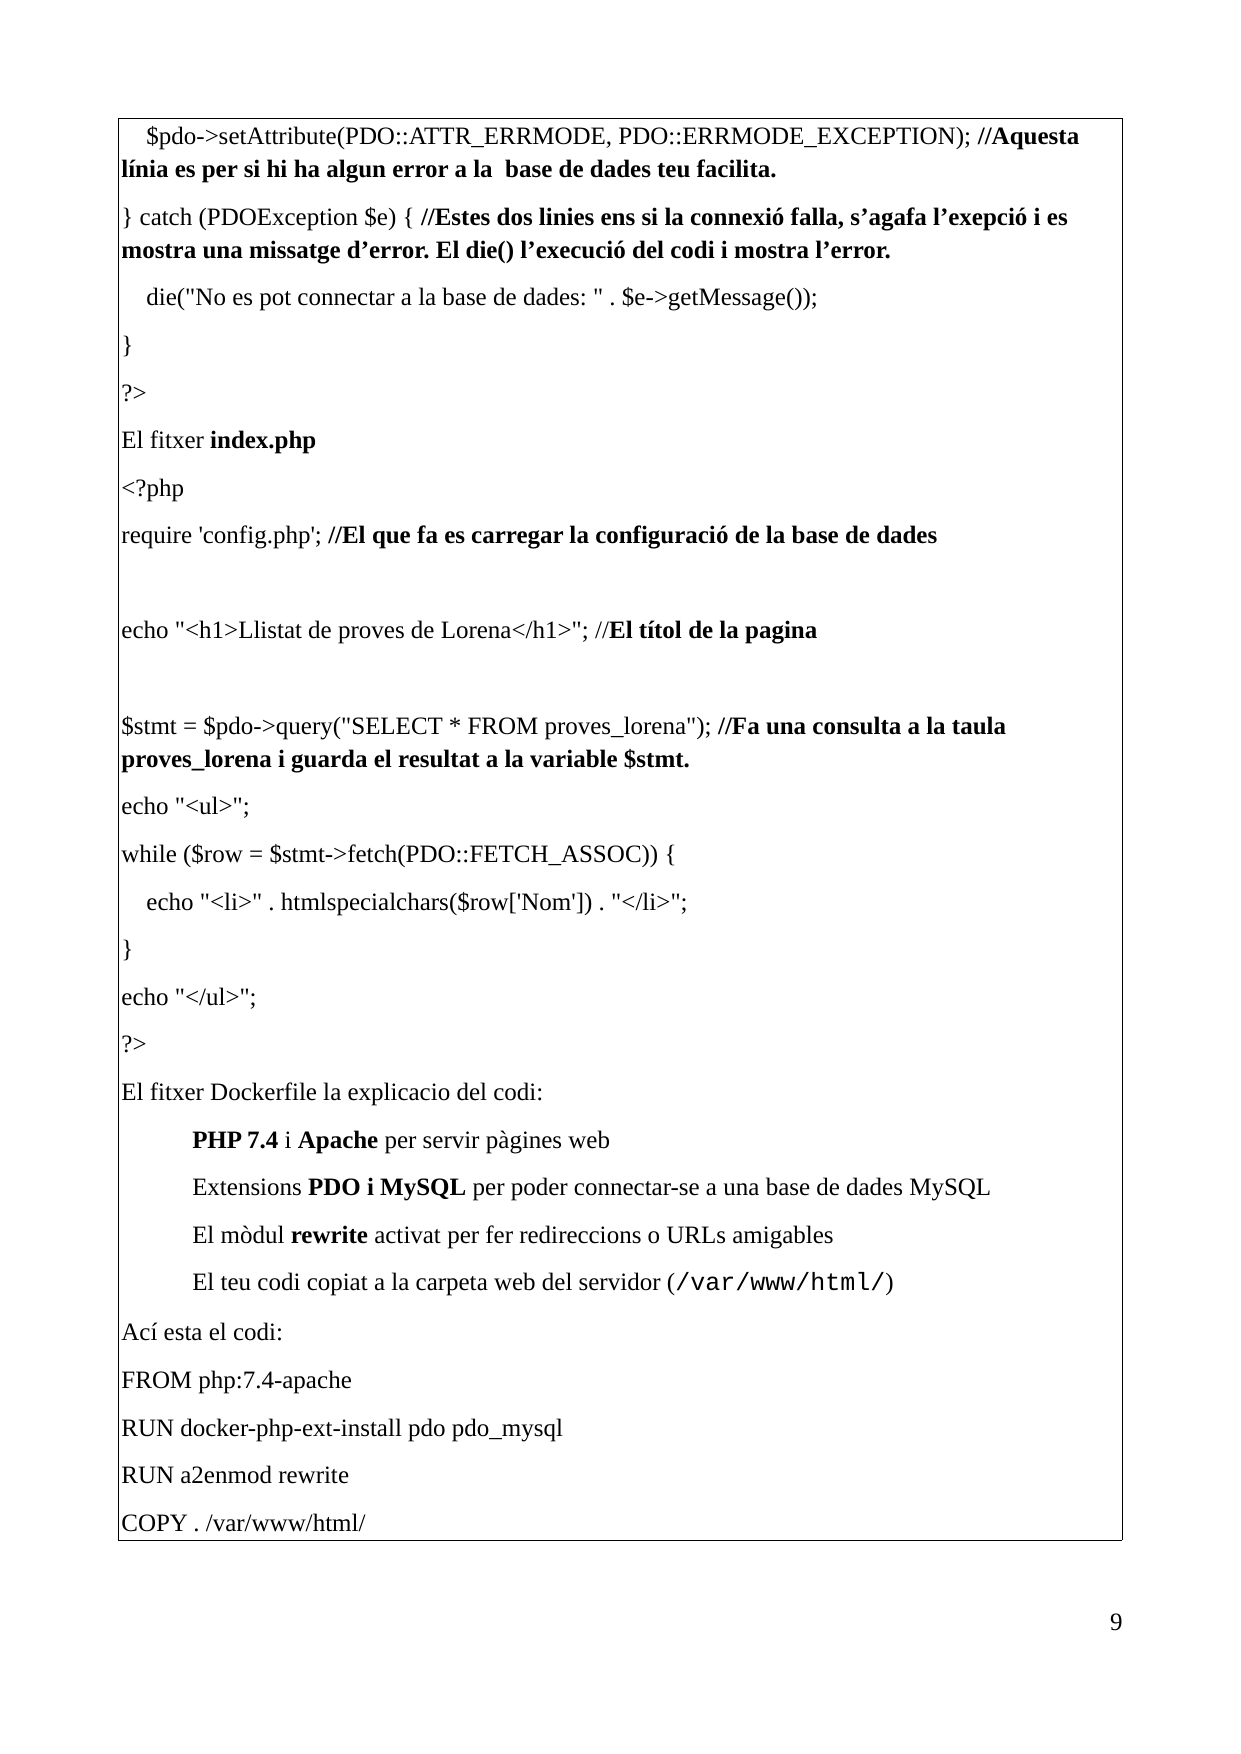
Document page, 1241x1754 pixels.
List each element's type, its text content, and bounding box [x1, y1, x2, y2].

text require 'config.php'; //El que fa es carregar la configuració de la base de dades [119, 517, 1122, 549]
text die("No es pot connectar a la base de dades: " . $e->getMessage()); [119, 279, 1122, 311]
text RUN docker-php-ext-install pdo pdo_mysql [119, 1410, 1122, 1441]
text RUN a2enmod rewrite [119, 1457, 1122, 1489]
text } catch (PDOException $e) { //Estes dos linies ens si la connexió falla, s’agafa l’exepció i es mostra una missatge d’error. El die() l’execució del codi i mostra l’error. [119, 199, 1122, 263]
text <?php [119, 470, 1122, 502]
text FROM php:7.4-apache [119, 1362, 1122, 1394]
text } [119, 931, 1122, 963]
text PHP 7.4 i Apache per servir pàgines web [119, 1122, 1122, 1153]
text $stmt = $pdo->query("SELECT * FROM proves_lorena"); //Fa una consulta a la taula proves_lorena i guarda el resultat a la variable $stmt. [119, 708, 1122, 773]
text ?> [119, 374, 1122, 406]
text echo "</ul>"; [119, 979, 1122, 1011]
text El fitxer Dockerfile la explicacio del codi: [119, 1074, 1122, 1106]
text } [119, 327, 1122, 359]
text echo "<li>" . htmlspecialchars($row['Nom']) . "</li>"; [119, 884, 1122, 915]
text ?> [119, 1026, 1122, 1058]
text Ací esta el codi: [119, 1314, 1122, 1346]
text El fitxer index.php [119, 422, 1122, 454]
text while ($row = $stmt->fetch(PDO::FETCH_ASSOC)) { [119, 836, 1122, 868]
text echo "<ul>"; [119, 788, 1122, 820]
text El mòdul rewrite activat per fer redireccions o URLs amigables [119, 1217, 1122, 1249]
text echo "<h1>Llistat de proves de Lorena</h1>"; //El títol de la pagina [119, 613, 1122, 644]
text El teu codi copiat a la carpeta web del servidor (/var/www/html/) [119, 1264, 1122, 1298]
text COPY . /var/www/html/ [119, 1505, 1122, 1540]
text Extensions PDO i MySQL per poder connectar-se a una base de dades MySQL [119, 1169, 1122, 1201]
text $pdo->setAttribute(PDO::ATTR_ERRMODE, PDO::ERRMODE_EXCEPTION); //Aquesta línia es per si hi ha algun error a la base de dades teu facilita. [119, 119, 1122, 183]
